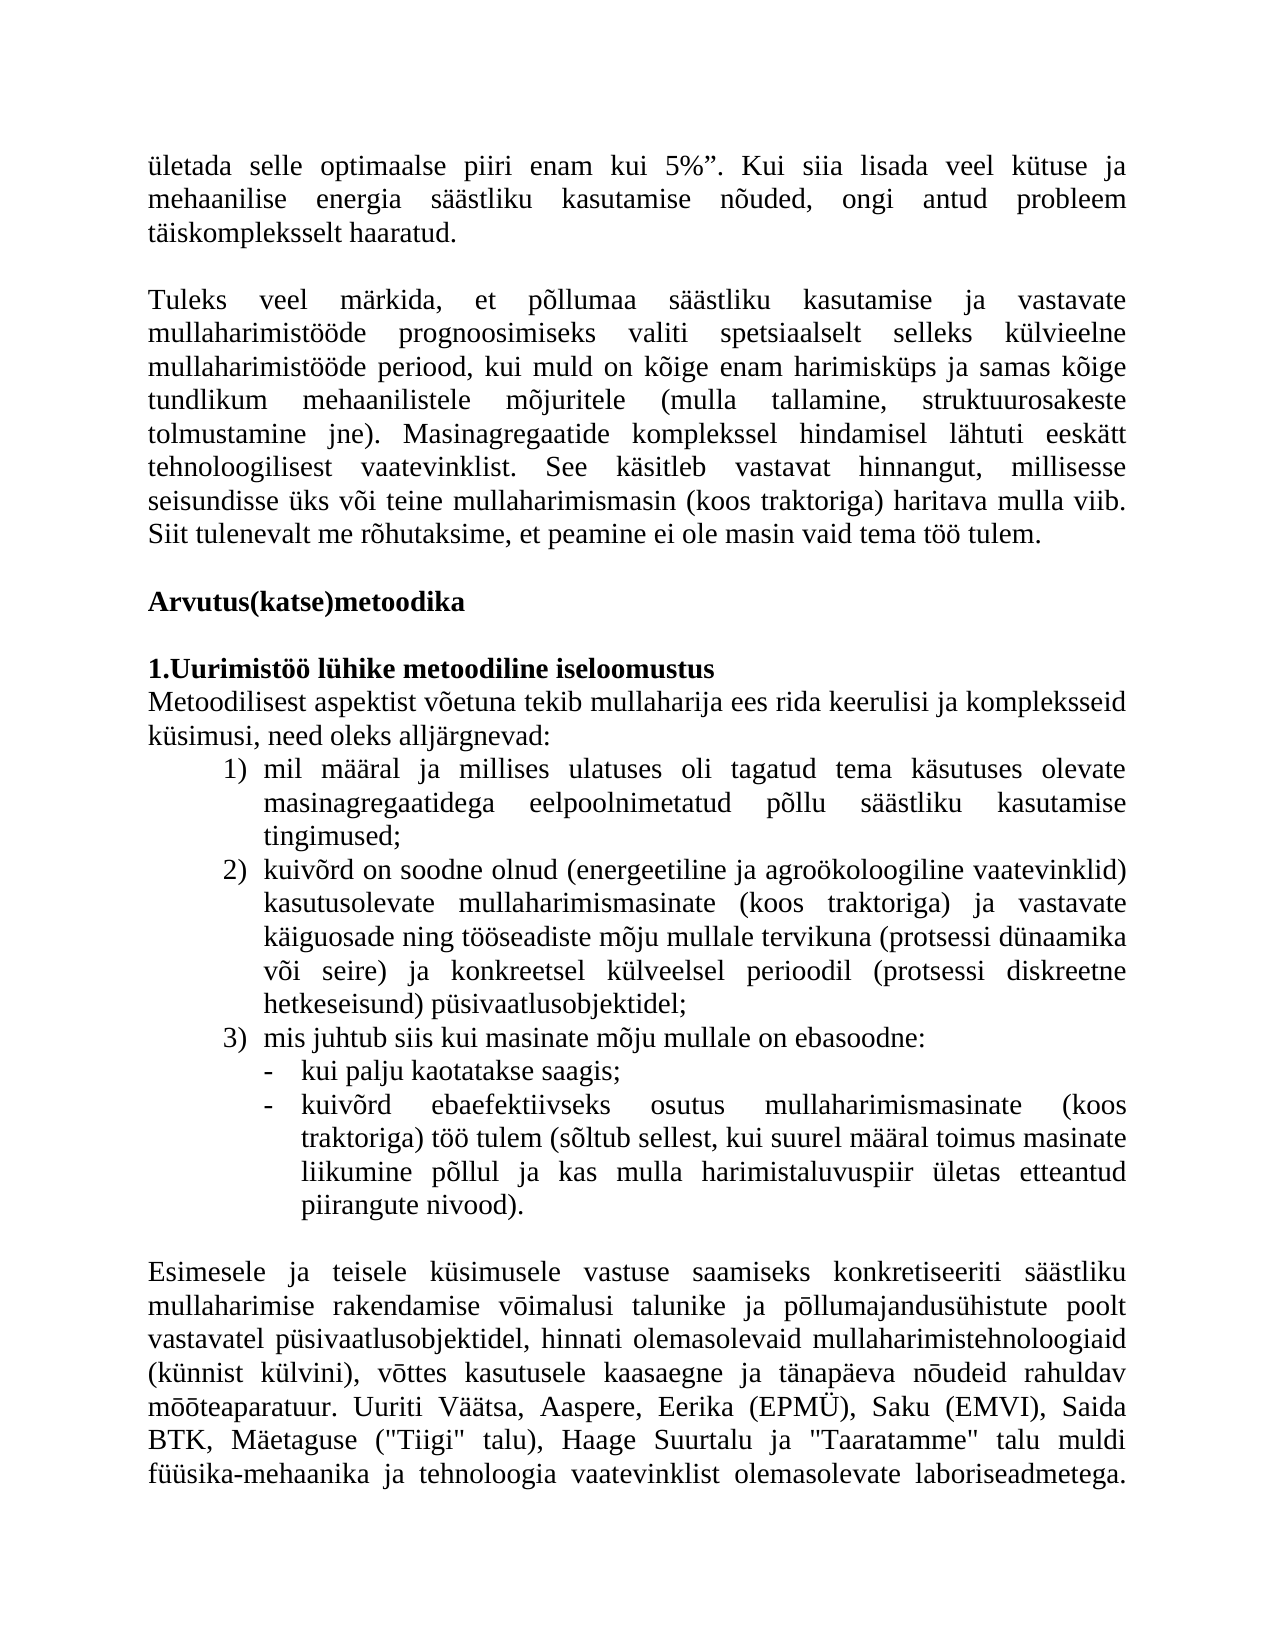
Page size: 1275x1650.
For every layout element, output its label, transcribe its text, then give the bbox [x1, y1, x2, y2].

text - kuivõrd ebaefektiivseks osutus mullaharimismasinate (koos traktoriga) töö tulem (sõltub sellest, kui suurel määral toimus masinate liikumine põllul ja kas mulla harimistaluvuspiir ületas etteantud piirangute nivood). [263, 1087, 1127, 1221]
text 1.Uurimistöö lühike metoodiline iseloomustus [148, 651, 1127, 684]
text 1) mil määral ja millises ulatuses oli tagatud tema käsutuses olevate masinagregaatidega eelpoolnimetatud põllu säästliku kasutamise tingimused; [223, 751, 1127, 852]
text Esimesele ja teisele küsimusele vastuse saamiseks konkretiseeriti säästliku mullaharimise rakendamise vōimalusi talunike ja pōllumajandusühistute poolt vastavatel püsivaatlusobjektidel, hinnati olemasolevaid mullaharimistehnoloogiaid (künnist külvini), vōttes kasutusele kaasaegne ja tänapäeva nōudeid rahuldav mōōteaparatuur. Uuriti Väätsa, Aaspere, Eerika (EPMÜ), Saku (EMVI), Saida BTK, Mäetaguse ("Tiigi" talu), Haage Suurtalu ja "Taaratamme" talu muldi füüsika-mehaanika ja tehnoloogia vaatevinklist olemasolevate laboriseadmetega. [148, 1254, 1127, 1489]
text ületada selle optimaalse piiri enam kui 5%”. Kui siia lisada veel kütuse ja mehaanilise energia säästliku kasutamise nõuded, ongi antud probleem täiskompleksselt haaratud. [148, 148, 1127, 248]
text Metoodilisest aspektist võetuna tekib mullaharija ees rida keerulisi ja kompleksseid küsimusi, need oleks alljärgnevad: [148, 684, 1127, 751]
subtitle Arvutus(katse)metoodika [148, 584, 1127, 617]
text 3) mis juhtub siis kui masinate mõju mullale on ebasoodne: [223, 1020, 1127, 1053]
text 2) kuivõrd on soodne olnud (energeetiline ja agroökoloogiline vaatevinklid) kasutusolevate mullaharimismasinate (koos traktoriga) ja vastavate käiguosade ning tööseadiste mõju mullale tervikuna (protsessi dünaamika või seire) ja konkreetsel külveelsel perioodil (protsessi diskreetne hetkeseisund) püsivaatlusobjektidel; [223, 852, 1127, 1020]
text - kui palju kaotatakse saagis; [263, 1053, 1127, 1087]
text Tuleks veel märkida, et põllumaa säästliku kasutamise ja vastavate mullaharimistööde prognoosimiseks valiti spetsiaalselt selleks külvieelne mullaharimistööde periood, kui muld on kõige enam harimisküps ja samas kõige tundlikum mehaanilistele mõjuritele (mulla tallamine, struktuurosakeste tolmustamine jne). Masinagregaatide komplekssel hindamisel lähtuti eeskätt tehnoloogilisest vaatevinklist. See käsitleb vastavat hinnangut, millisesse seisundisse üks või teine mullaharimismasin (koos traktoriga) haritava mulla viib. Siit tulenevalt me rõhutaksime, et peamine ei ole masin vaid tema töö tulem. [148, 282, 1127, 550]
